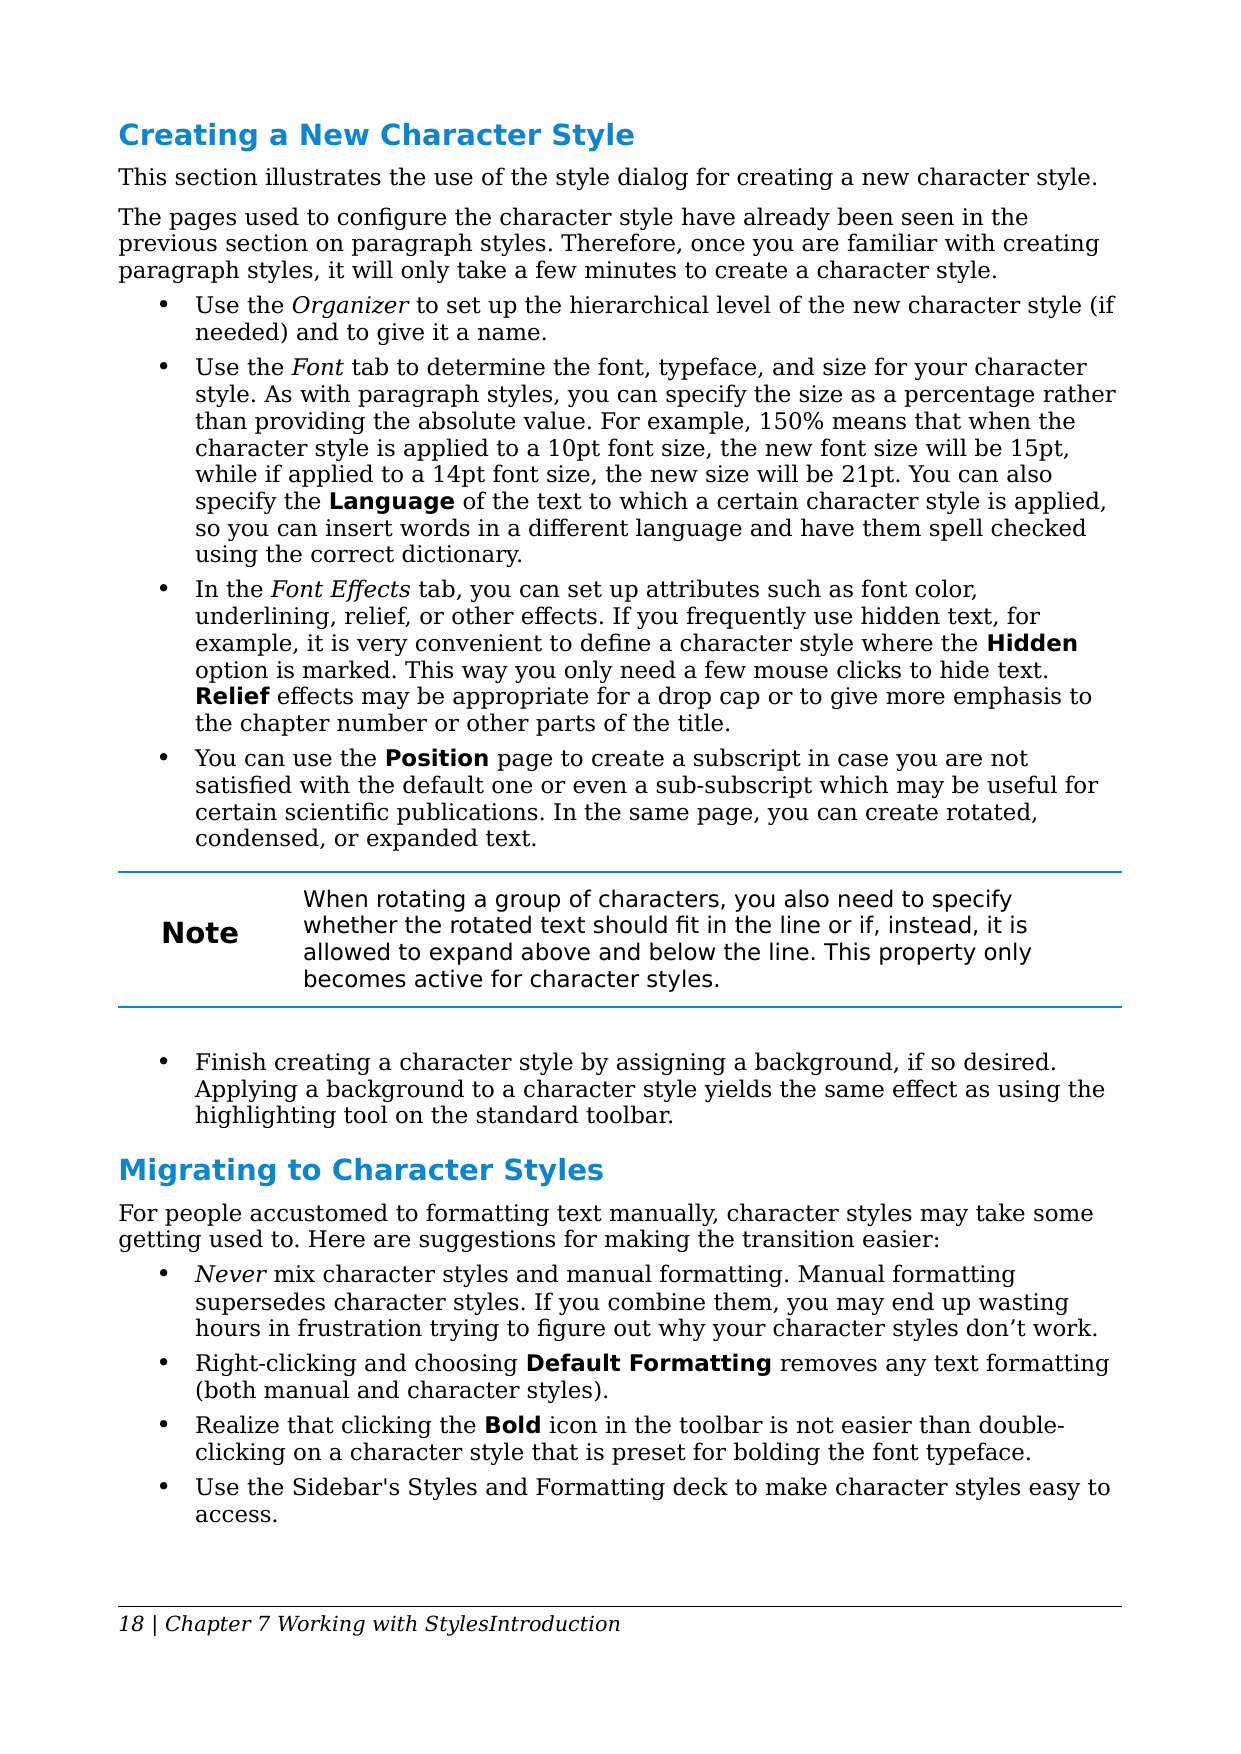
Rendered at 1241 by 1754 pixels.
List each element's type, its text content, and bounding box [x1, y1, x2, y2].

list Never mix character styles and manual formatting. Manual formatting supersedes character styles. If you combine them, you may end up wasting hours in frustration trying to figure out why your character styles don’t work. [156, 1259, 1122, 1342]
list Use the Organizer to set up the hierarchical level of the new character style (if needed) and to give it a name. [156, 290, 1122, 346]
list The pages used to configure the character style have already been seen in the previous section on paragraph styles. Therefore, once you are familiar with creating paragraph styles, it will only take a few minutes to create a character style. [118, 204, 1122, 284]
list You can use the Position page to create a subscript in case you are not satisfied with the default one or even a sub-subscript which may be useful for certain scientific publications. In the same page, you can create rotated, condensed, or expanded text. [156, 743, 1122, 852]
table_header When rotating a group of characters, you also need to specify whether the rotated text should fit in the line or if, instead, it is allowed to expand above and below the line. This property only becomes active for character styles. [281, 873, 1122, 1006]
list Right-clicking and choosing Default Formatting removes any text formatting (both manual and character styles). [156, 1348, 1122, 1404]
subtitle Migrating to Character Styles [118, 1153, 1122, 1187]
subtitle Creating a New Character Style [118, 118, 1122, 152]
list Realize that clicking the Bold icon in the toolbar is not easier than double-clicking on a character style that is preset for bolding the font typeface. [156, 1410, 1122, 1466]
list Finish creating a character style by assigning a background, if so desired. Applying a background to a character style yields the same effect as using the highlighting tool on the standard toolbar. [156, 1047, 1122, 1129]
list Use the Sidebar's Styles and Formatting deck to make character styles easy to access. [156, 1472, 1122, 1528]
text This section illustrates the use of the style dialog for creating a new character style. [118, 164, 1122, 191]
list Use the Font tab to determine the font, typeface, and size for your character style. As with paragraph styles, you can specify the size as a percentage rather than providing the absolute value. For example, 150% means that when the character style is applied to a 10pt font size, the new font size will be 15pt, while if applied to a 14pt font size, the new size will be 21pt. You can also specify the Language of the text to which a certain character style is applied, so you can insert words in a different language and have them spell checked using the correct dictionary. [156, 352, 1122, 568]
list In the Font Effects tab, you can set up attributes such as font color, underlining, relief, or other effects. If you frequently use hidden text, for example, it is very convenient to define a character style where the Hidden option is marked. This way you only need a few mouse clicks to hide text. Relief effects may be appropriate for a drop cap or to give more emphasis to the chapter number or other parts of the title. [156, 574, 1122, 737]
list For people accustomed to formatting text manually, character styles may take some getting used to. Here are suggestions for making the transition easier: [118, 1200, 1122, 1253]
table_header Note [118, 873, 281, 1006]
